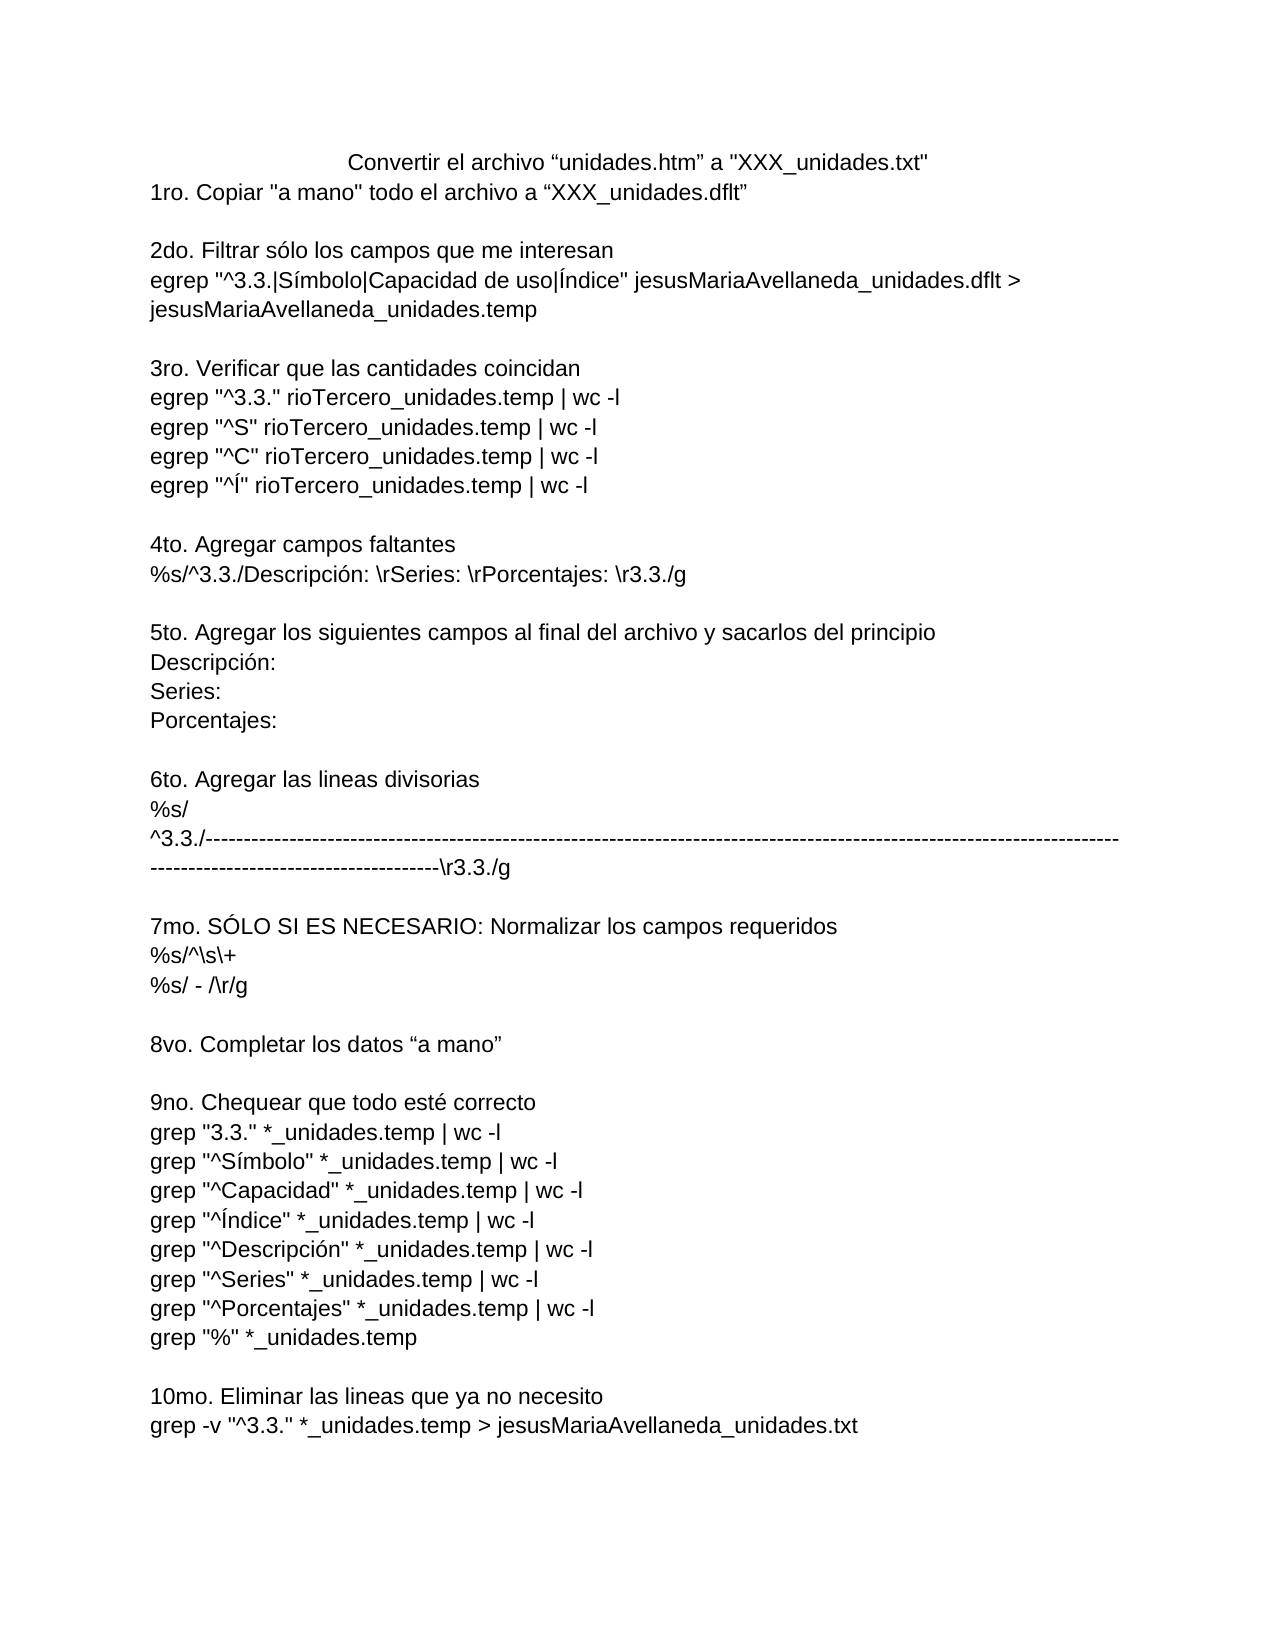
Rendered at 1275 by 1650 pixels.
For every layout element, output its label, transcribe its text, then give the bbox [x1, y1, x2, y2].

text %s/^3.3./--------------------------------------------------------------------------------------------------------------------------------------------------------------\r3.3./g [150, 796, 1125, 881]
text grep "%" *_unidades.temp [150, 1325, 1125, 1351]
text grep "^Índice" *_unidades.temp | wc -l [150, 1207, 1125, 1233]
text grep "^Series" *_unidades.temp | wc -l [150, 1266, 1125, 1292]
text 8vo. Completar los datos “a mano” [150, 1031, 1125, 1057]
text egrep "^3.3." rioTercero_unidades.temp | wc -l [150, 385, 1125, 411]
text egrep "^3.3.|Símbolo|Capacidad de uso|Índice" jesusMariaAvellaneda_unidades.dflt > jesusMariaAvellaneda_unidades.temp [150, 267, 1125, 322]
text grep "3.3." *_unidades.temp | wc -l [150, 1119, 1125, 1145]
text 2do. Filtrar sólo los campos que me interesan [150, 238, 1125, 264]
text 4to. Agregar campos faltantes [150, 532, 1125, 557]
text grep -v "^3.3." *_unidades.temp > jesusMariaAvellaneda_unidades.txt [150, 1413, 1125, 1439]
text grep "^Capacidad" *_unidades.temp | wc -l [150, 1178, 1125, 1204]
text %s/ - /\r/g [150, 972, 1125, 998]
text 3ro. Verificar que las cantidades coincidan [150, 356, 1125, 381]
text 7mo. SÓLO SI ES NECESARIO: Normalizar los campos requeridos [150, 914, 1125, 939]
text Convertir el archivo “unidades.htm” a "XXX_unidades.txt" [150, 150, 1125, 176]
text egrep "^S" rioTercero_unidades.temp | wc -l [150, 414, 1125, 440]
text egrep "^C" rioTercero_unidades.temp | wc -l [150, 444, 1125, 469]
text 5to. Agregar los siguientes campos al final del archivo y sacarlos del principio [150, 620, 1125, 646]
text %s/^3.3./Descripción: \rSeries: \rPorcentajes: \r3.3./g [150, 561, 1125, 587]
text Descripción: Series: Porcentajes: [150, 649, 1125, 734]
text grep "^Porcentajes" *_unidades.temp | wc -l [150, 1296, 1125, 1321]
text egrep "^Í" rioTercero_unidades.temp | wc -l [150, 473, 1125, 499]
text 6to. Agregar las lineas divisorias [150, 767, 1125, 792]
text grep "^Descripción" *_unidades.temp | wc -l [150, 1237, 1125, 1262]
text 9no. Chequear que todo esté correcto [150, 1090, 1125, 1116]
text grep "^Símbolo" *_unidades.temp | wc -l [150, 1149, 1125, 1174]
text 10mo. Eliminar las lineas que ya no necesito [150, 1384, 1125, 1409]
text %s/^\s\+ [150, 943, 1125, 969]
text 1ro. Copiar "a mano" todo el archivo a “XXX_unidades.dflt” [150, 179, 1125, 205]
